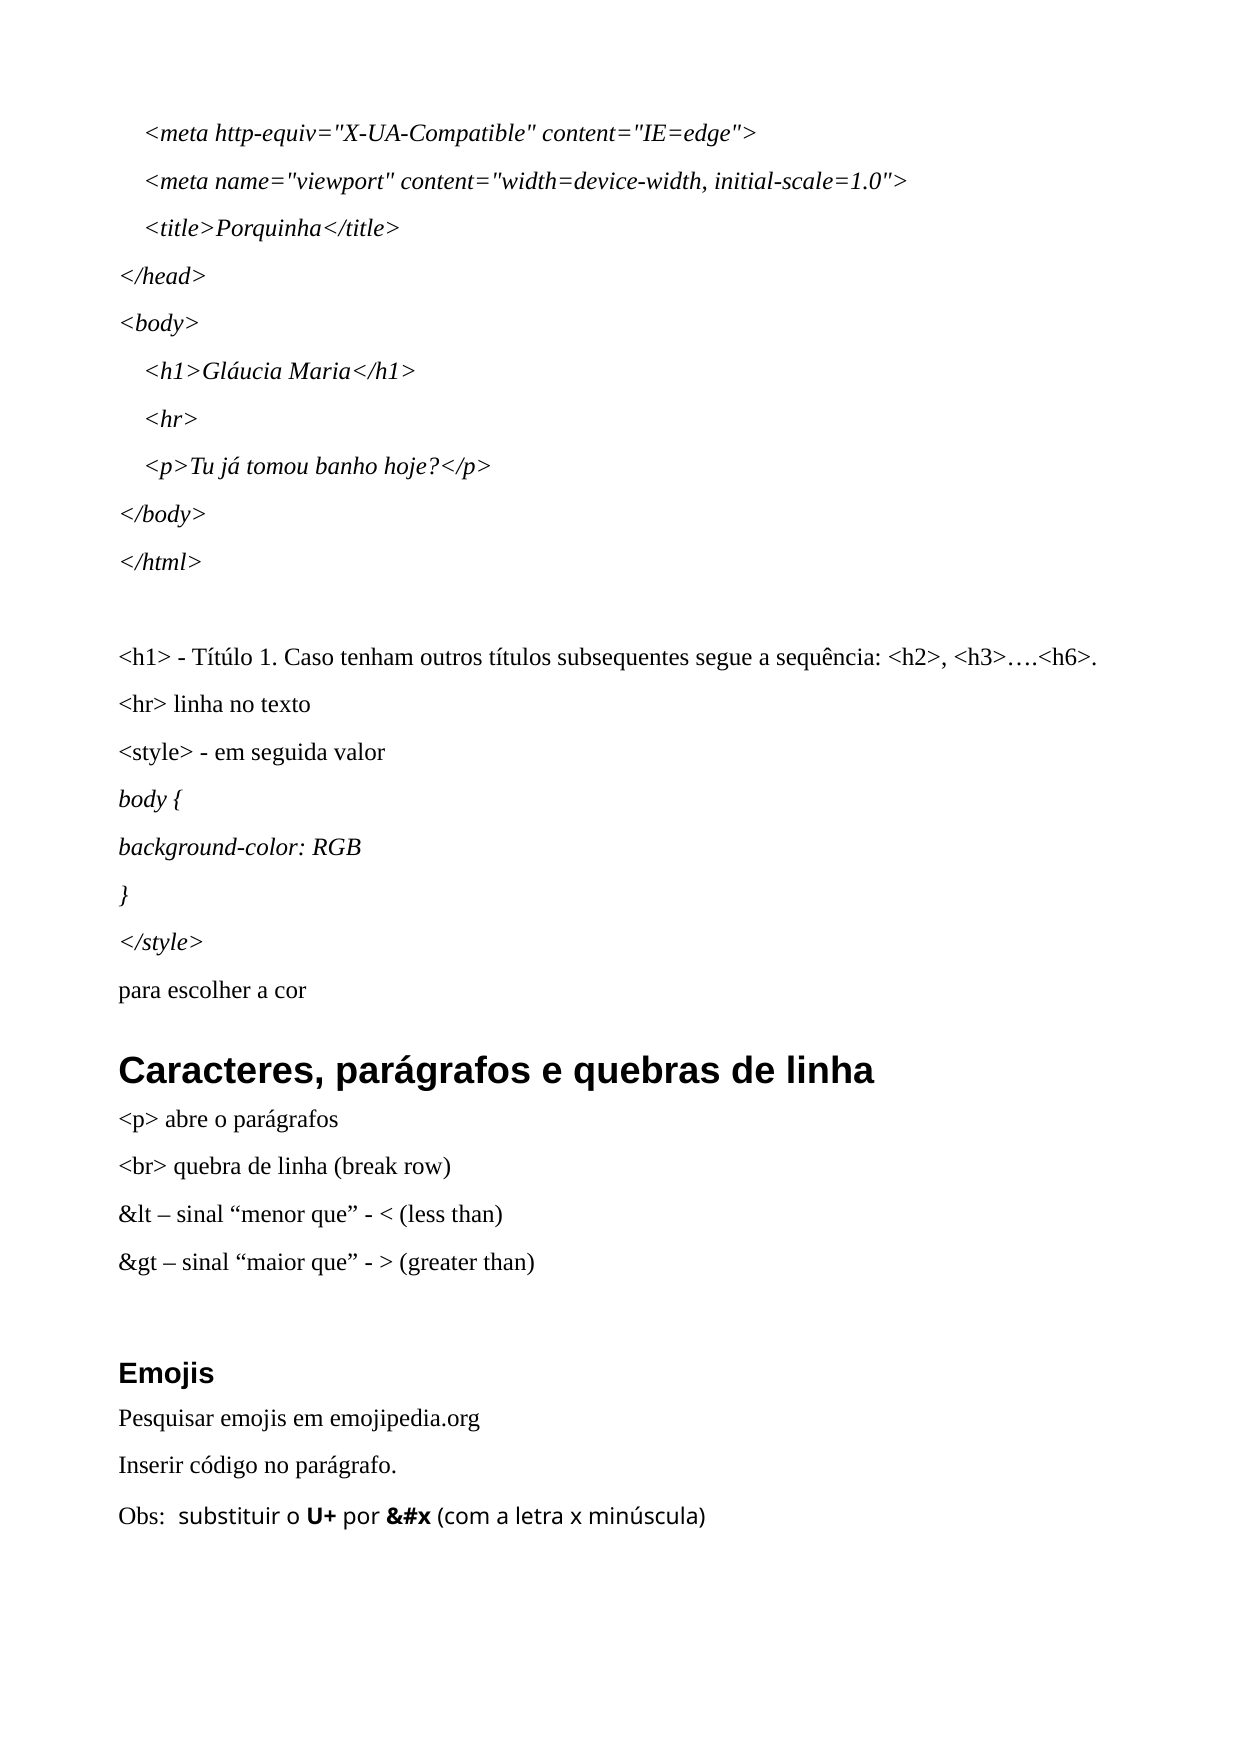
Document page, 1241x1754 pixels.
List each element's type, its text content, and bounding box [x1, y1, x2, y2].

text background-color: RGB [118, 832, 1122, 861]
text <p> abre o parágrafos [118, 1104, 1122, 1132]
text <h1> - Títúlo 1. Caso tenham outros títulos subsequentes segue a sequência: <h2>, <h3>….<h6>. [118, 642, 1122, 671]
text body { [118, 784, 1122, 813]
subtitle Caracteres, parágrafos e quebras de linha [118, 1048, 1122, 1091]
text &lt – sinal “menor que” - < (less than) [118, 1199, 1122, 1228]
text } [118, 880, 1122, 908]
text <h1>Gláucia Maria</h1> [118, 356, 1122, 385]
text &gt – sinal “maior que” - > (greater than) [118, 1247, 1122, 1275]
text <title>Porquinha</title> [118, 213, 1122, 242]
text </body> [118, 499, 1122, 528]
text Pesquisar emojis em emojipedia.org [118, 1403, 1122, 1431]
text </head> [118, 261, 1122, 290]
text <hr> linha no texto [118, 689, 1122, 718]
text <p>Tu já tomou banho hoje?</p> [118, 451, 1122, 480]
text <body> [118, 308, 1122, 337]
subtitle Emojis [118, 1356, 1122, 1390]
text para escolher a cor [118, 975, 1122, 1004]
text </html> [118, 547, 1122, 575]
text </style> [118, 927, 1122, 956]
text <br> quebra de linha (break row) [118, 1151, 1122, 1180]
text <meta http-equiv="X-UA-Compatible" content="IE=edge"> [118, 118, 1122, 147]
text <hr> [118, 404, 1122, 432]
text <style> - em seguida valor [118, 737, 1122, 766]
text Obs: substituir o U+ por &#x (com a letra x minúscula) [118, 1498, 1122, 1532]
text Inserir código no parágrafo. [118, 1450, 1122, 1479]
text <meta name="viewport" content="width=device-width, initial-scale=1.0"> [118, 166, 1122, 194]
